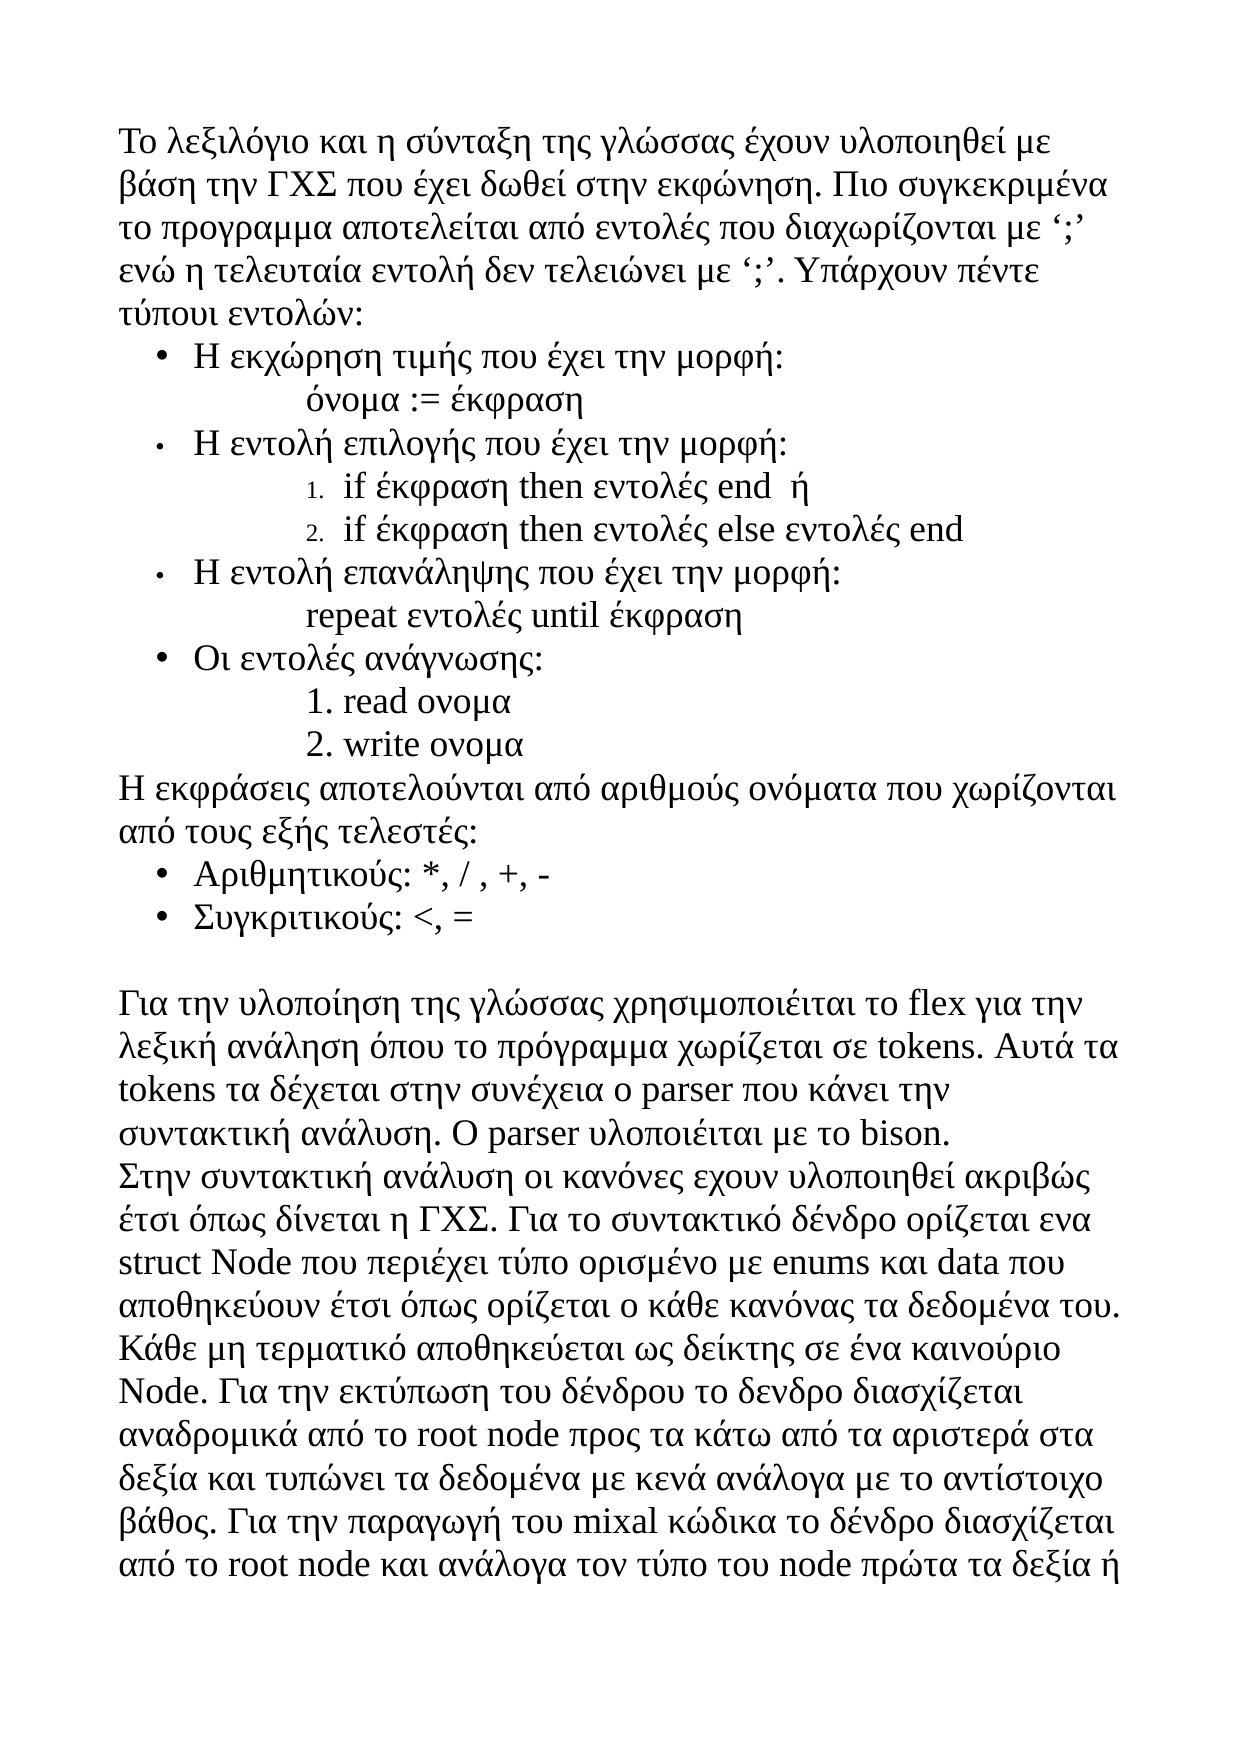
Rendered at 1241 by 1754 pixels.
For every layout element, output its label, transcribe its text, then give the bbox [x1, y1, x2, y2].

list Η εντολή επανάληψης που έχει την μορφή: [156, 549, 1122, 592]
text Το λεξιλόγιο και η σύνταξη της γλώσσας έχουν υλοποιηθεί με βάση την ΓΧΣ που έχει δωθεί στην εκφώνηση. Πιο συγκεκριμένα [118, 118, 1122, 204]
list Συγκριτικούς: <, = [156, 894, 1122, 937]
list Οι εντολές ανάγνωσης: [156, 636, 1122, 679]
list όνομα := έκφραση [268, 377, 1122, 420]
list if έκφραση then εντολές end ή [306, 463, 1122, 506]
text Για την υλοποίηση της γλώσσας χρησιμοποιέιται το flex για την λεξική ανάληση όπου το πρόγραμμα χωρίζεται σε tokens. Αυτά τα tokens τα δέχεται στην συνέχεια ο parser που κάνει την συντακτική ανάλυση. Ο parser υλοποιέιται με το bison. [118, 981, 1122, 1153]
list repeat εντολές until έκφραση [268, 592, 1122, 636]
list Αριθμητικούς: *, / , +, - [156, 851, 1122, 894]
list Η εκχώρηση τιμής που έχει την μορφή: [156, 334, 1122, 377]
text Στην συντακτική ανάλυση οι κανόνες εχουν υλοποιηθεί ακριβώς έτσι όπως δίνεται η ΓΧΣ. Για το συντακτικό δένδρο ορίζεται ενα struct Node που περιέχει τύπο ορισμένο με enums και data που αποθηκεύουν έτσι όπως ορίζεται ο κάθε κανόνας τα δεδομένα του. Κάθε μη τερματικό αποθηκεύεται ως δείκτης σε ένα καινούριο Νode. Για την εκτύπωση του δένδρου το δενδρο διασχίζεται αναδρομικά από το root node προς τα κάτω από τα αριστερά στα δεξία και τυπώνει τα δεδομένα με κενά ανάλογα με το αντίστοιχο βάθος. Για την παραγωγή του mixal κώδικα το δένδρο διασχίζεται από το root node και ανάλογα τον τύπο του node πρώτα τα δεξία ή [118, 1153, 1122, 1584]
list Η εντολή επιλογής που έχει την μορφή: [156, 420, 1122, 463]
list if έκφραση then εντολές else εντολές end [306, 506, 1122, 549]
text το προγραμμα αποτελείται από εντολές που διαχωρίζονται με ‘;’ ενώ η τελευταία εντολή δεν τελειώνει με ‘;’. Υπάρχουν πέντε τύπουι εντολών: [118, 204, 1122, 334]
list read ονομα [306, 679, 1122, 722]
list write ονομα [306, 722, 1122, 765]
text Η εκφράσεις αποτελούνται από αριθμούς ονόματα που χωρίζονται από τους εξής τελεστές: [118, 765, 1122, 851]
